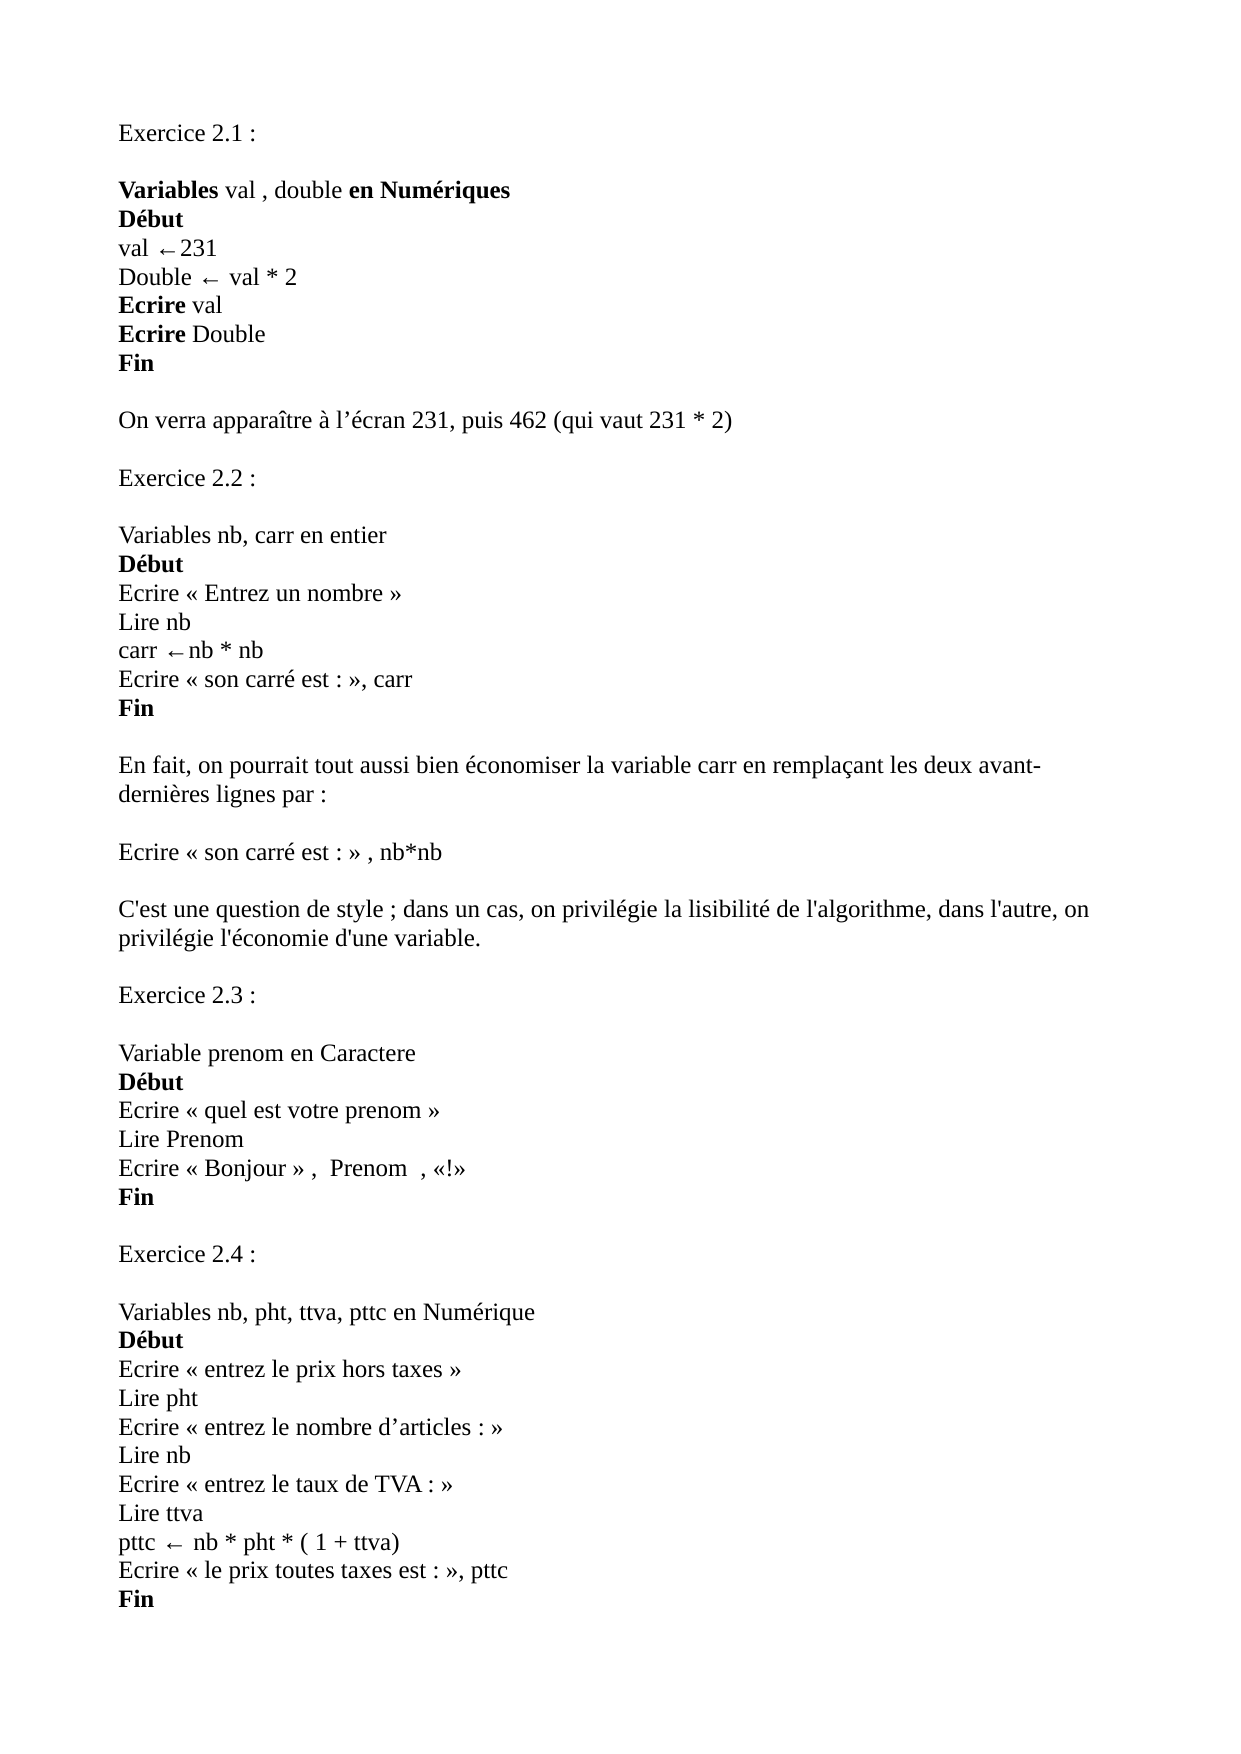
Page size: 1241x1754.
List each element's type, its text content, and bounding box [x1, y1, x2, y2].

text Fin [118, 693, 1122, 722]
text Lire nb [118, 607, 1122, 636]
text Ecrire « son carré est : » , nb*nb [118, 837, 1122, 866]
text Ecrire « entrez le nombre d’articles : » [118, 1412, 1122, 1441]
text Ecrire « entrez le taux de TVA : » [118, 1469, 1122, 1498]
text Lire pht [118, 1383, 1122, 1412]
text Fin [118, 1182, 1122, 1211]
text Exercice 2.3 : [118, 981, 1122, 1009]
text Ecrire Double [118, 319, 1122, 348]
text Ecrire « Entrez un nombre » [118, 578, 1122, 607]
text En fait, on pourrait tout aussi bien économiser la variable carr en remplaçant les deux avant-dernières lignes par : [118, 751, 1122, 808]
text Ecrire « son carré est : », carr [118, 664, 1122, 693]
text Lire nb [118, 1441, 1122, 1469]
text Exercice 2.1 : [118, 118, 1122, 147]
text Lire Prenom [118, 1124, 1122, 1153]
text Lire ttva [118, 1498, 1122, 1527]
text Début [118, 1326, 1122, 1354]
text Ecrire « entrez le prix hors taxes » [118, 1354, 1122, 1383]
text C'est une question de style ; dans un cas, on privilégie la lisibilité de l'algorithme, dans l'autre, on privilégie l'économie d'une variable. [118, 894, 1122, 952]
text Début [118, 204, 1122, 233]
text Début [118, 1067, 1122, 1096]
text Fin [118, 1584, 1122, 1613]
text Ecrire « le prix toutes taxes est : », pttc [118, 1556, 1122, 1584]
text pttc ← nb * pht * ( 1 + ttva) [118, 1527, 1122, 1556]
text Fin [118, 348, 1122, 377]
text Variable prenom en Caractere [118, 1038, 1122, 1067]
text Ecrire « quel est votre prenom » [118, 1096, 1122, 1124]
text Ecrire val [118, 291, 1122, 319]
text Variables val , double en Numériques [118, 176, 1122, 204]
text Variables nb, carr en entier [118, 521, 1122, 549]
text Double ← val * 2 [118, 262, 1122, 291]
text Exercice 2.2 : [118, 463, 1122, 492]
text carr ←nb * nb [118, 636, 1122, 664]
text Ecrire « Bonjour » , Prenom , «!» [118, 1153, 1122, 1182]
text Exercice 2.4 : [118, 1239, 1122, 1268]
text Début [118, 549, 1122, 578]
text Variables nb, pht, ttva, pttc en Numérique [118, 1297, 1122, 1326]
text On verra apparaître à l’écran 231, puis 462 (qui vaut 231 * 2) [118, 406, 1122, 434]
text val ←231 [118, 233, 1122, 262]
